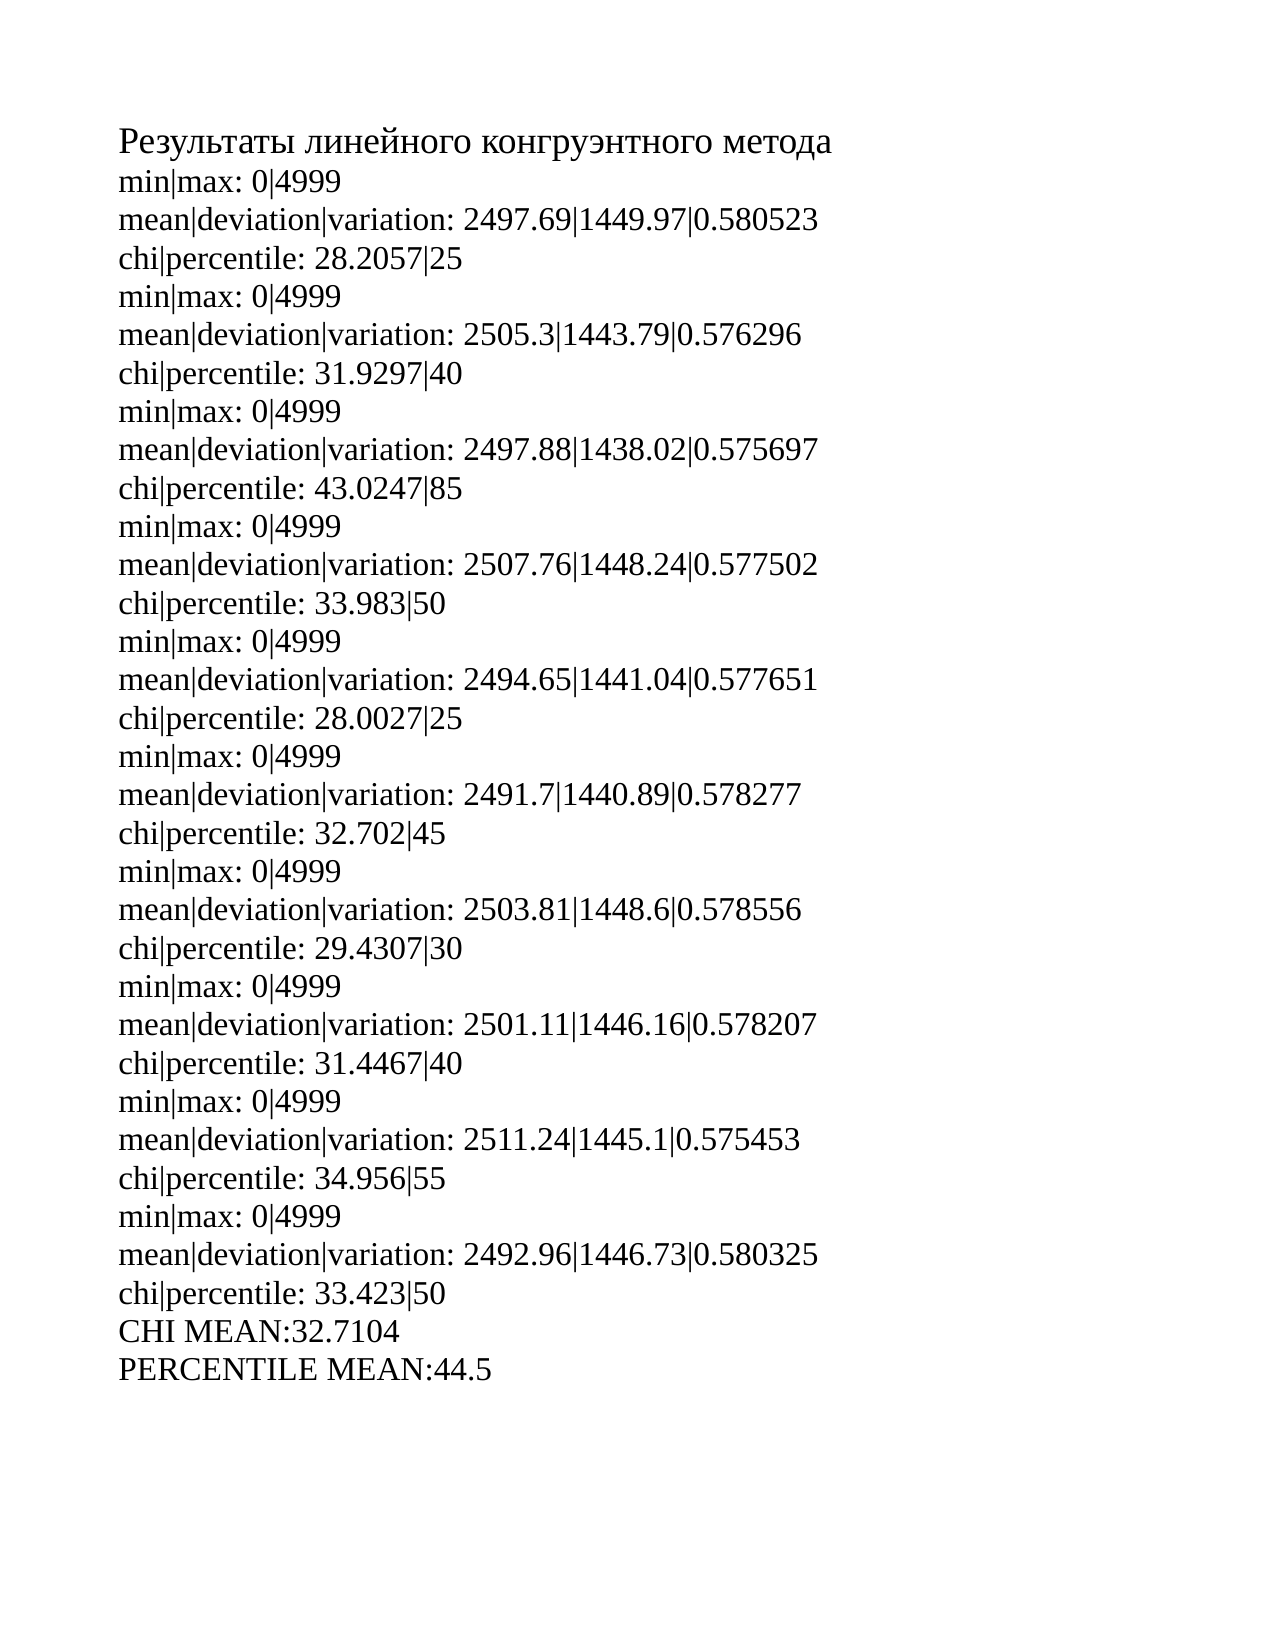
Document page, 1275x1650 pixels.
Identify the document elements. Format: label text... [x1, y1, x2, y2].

text mean|deviation|variation: 2511.24|1445.1|0.575453 [118, 1119, 1157, 1158]
text chi|percentile: 31.9297|40 [118, 353, 1157, 391]
text mean|deviation|variation: 2501.11|1446.16|0.578207 [118, 1004, 1157, 1043]
text Результаты линейного конгруэнтного метода [118, 118, 1157, 161]
text min|max: 0|4999 [118, 736, 1157, 774]
text min|max: 0|4999 [118, 1196, 1157, 1234]
text mean|deviation|variation: 2507.76|1448.24|0.577502 [118, 544, 1157, 583]
text mean|deviation|variation: 2497.69|1449.97|0.580523 [118, 199, 1157, 238]
text min|max: 0|4999 [118, 391, 1157, 429]
text min|max: 0|4999 [118, 621, 1157, 659]
text CHI MEAN:32.7104 [118, 1311, 1157, 1349]
text chi|percentile: 43.0247|85 [118, 468, 1157, 506]
text min|max: 0|4999 [118, 851, 1157, 889]
text PERCENTILE MEAN:44.5 [118, 1349, 1157, 1388]
text min|max: 0|4999 [118, 276, 1157, 314]
text mean|deviation|variation: 2492.96|1446.73|0.580325 [118, 1234, 1157, 1273]
text chi|percentile: 33.423|50 [118, 1273, 1157, 1311]
text chi|percentile: 32.702|45 [118, 813, 1157, 851]
text min|max: 0|4999 [118, 966, 1157, 1004]
text mean|deviation|variation: 2505.3|1443.79|0.576296 [118, 314, 1157, 353]
text mean|deviation|variation: 2494.65|1441.04|0.577651 [118, 659, 1157, 698]
text chi|percentile: 28.2057|25 [118, 238, 1157, 276]
text chi|percentile: 31.4467|40 [118, 1043, 1157, 1081]
text chi|percentile: 34.956|55 [118, 1158, 1157, 1196]
text mean|deviation|variation: 2491.7|1440.89|0.578277 [118, 774, 1157, 813]
text mean|deviation|variation: 2503.81|1448.6|0.578556 [118, 889, 1157, 928]
text chi|percentile: 33.983|50 [118, 583, 1157, 621]
text min|max: 0|4999 [118, 1081, 1157, 1119]
text chi|percentile: 29.4307|30 [118, 928, 1157, 966]
text min|max: 0|4999 [118, 161, 1157, 199]
text chi|percentile: 28.0027|25 [118, 698, 1157, 736]
text mean|deviation|variation: 2497.88|1438.02|0.575697 [118, 429, 1157, 468]
text min|max: 0|4999 [118, 506, 1157, 544]
